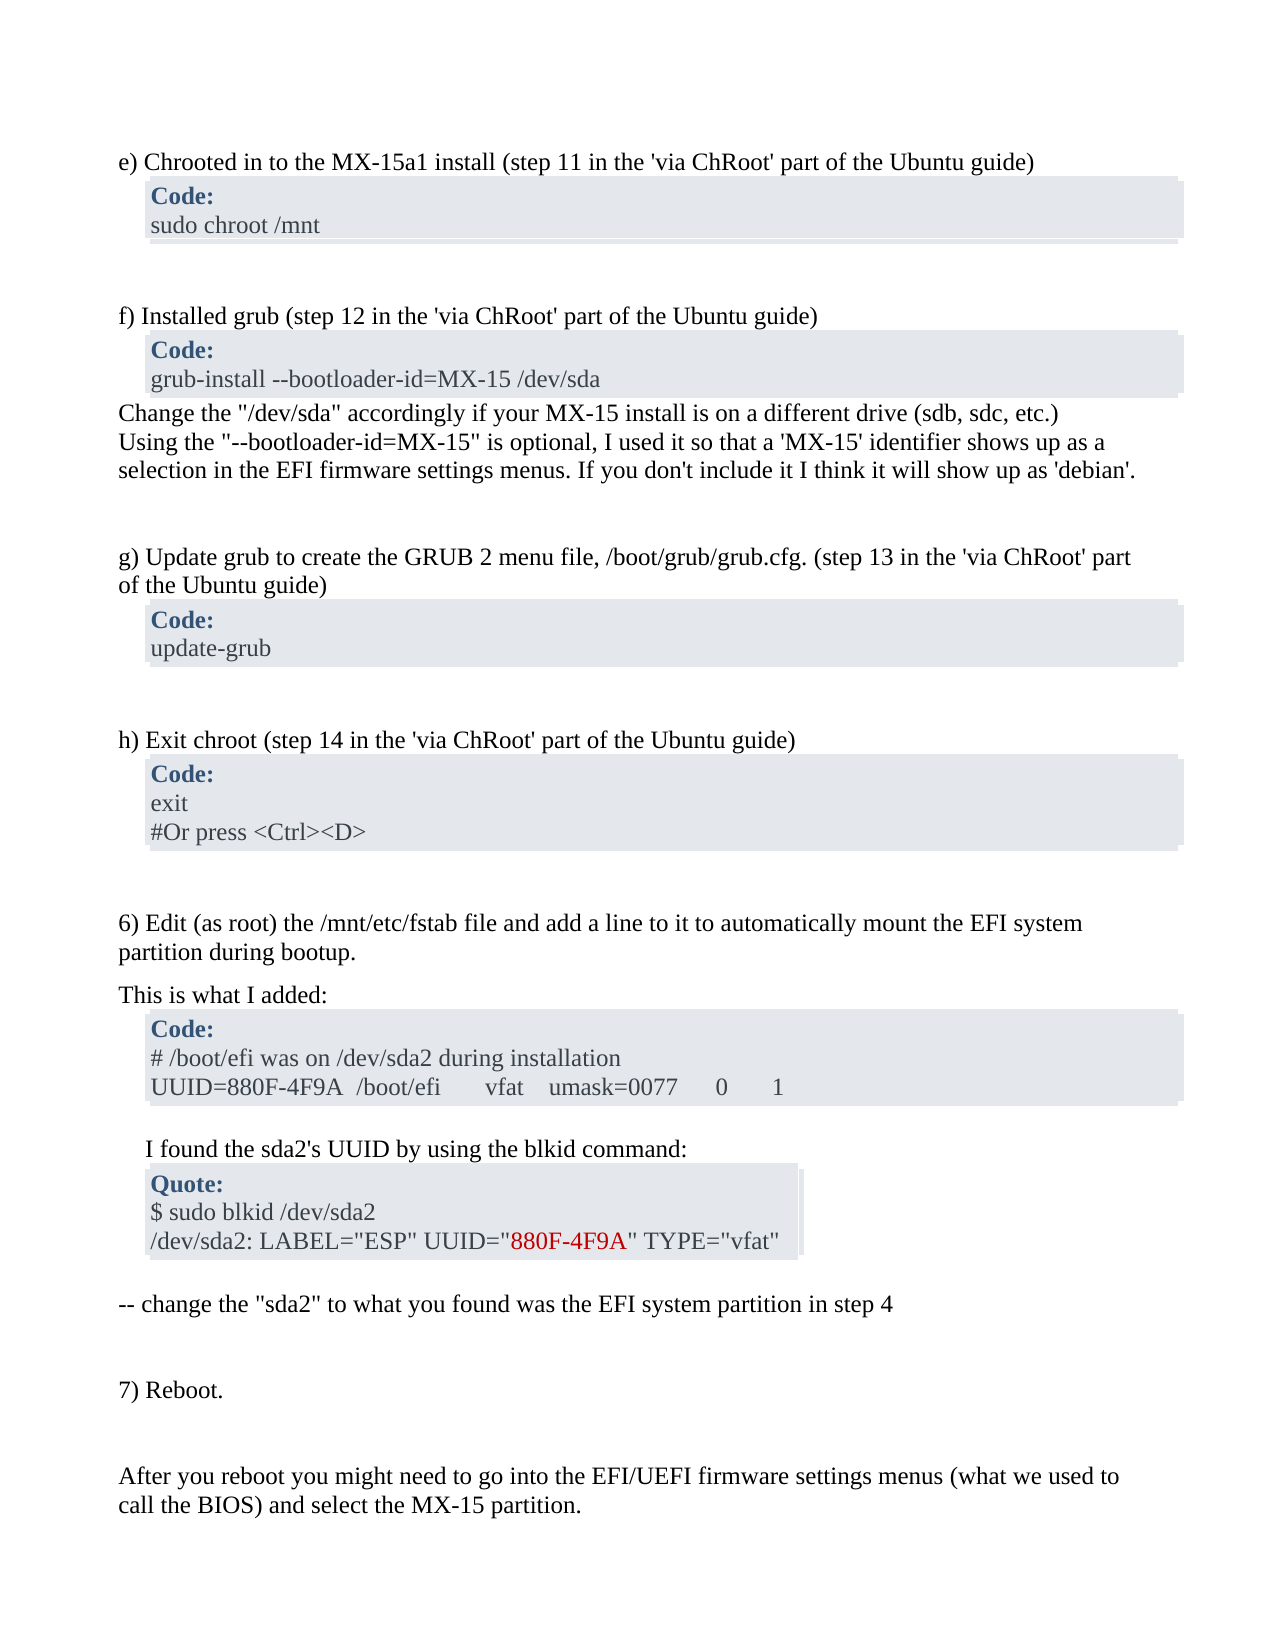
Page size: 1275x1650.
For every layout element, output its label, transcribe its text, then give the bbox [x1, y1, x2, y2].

picture [144, 392, 156, 399]
list e) Chrooted in to the MX-15a1 install (step 11 in the 'via ChRoot' part of the Ubuntu guide) [118, 118, 1157, 176]
picture [144, 1255, 156, 1261]
table_cell [156, 1255, 798, 1260]
table_cell [1178, 759, 1184, 845]
table_cell [145, 605, 150, 662]
table_header [156, 599, 1178, 605]
table_cell [145, 1015, 150, 1100]
list Change the "/dev/sda" accordingly if your MX-15 install is on a different drive (sdb, sdc, etc.) Using the "--bootloader-id=MX-15" is optional, I used it so that a 'MX-15' identifier shows up as a selection in the EFI firmware settings menus. If you don't include it I think it will show up as 'debian'. [118, 398, 1157, 484]
table_cell [145, 759, 150, 845]
list -- change the "sda2" to what you found was the EFI system partition in step 4 [118, 1260, 1157, 1318]
table_cell Code: exit #Or press <Ctrl><D> [150, 759, 1178, 845]
picture [144, 1008, 156, 1015]
picture [1178, 1008, 1184, 1015]
picture [144, 238, 156, 244]
table_cell Code: sudo chroot /mnt [150, 181, 1178, 238]
table_cell [1178, 336, 1184, 392]
table_cell [156, 845, 1178, 851]
table_header [156, 176, 1178, 181]
picture [144, 1100, 156, 1106]
picture [144, 330, 156, 336]
table_cell Code: grub-install --bootloader-id=MX-15 /dev/sda [150, 335, 1178, 393]
table_cell [1178, 605, 1184, 662]
table_cell Quote: $ sudo blkid /dev/sda2 /dev/sda2: LABEL="ESP" UUID="880F-4F9A" TYPE="vfat" [150, 1169, 798, 1255]
picture [144, 175, 156, 181]
list I found the sda2's UUID by using the blkid command: [145, 1106, 1130, 1163]
table_header [156, 330, 1178, 335]
picture [144, 599, 156, 605]
table_cell Code: # /boot/efi was on /dev/sda2 during installation UUID=880F-4F9A /boot/efi vfat umask=0077 0 1 [150, 1014, 1178, 1101]
table_cell [1178, 181, 1184, 238]
picture [144, 1163, 156, 1169]
picture [144, 753, 156, 759]
table_cell [156, 239, 1178, 244]
list f) Installed grub (step 12 in the 'via ChRoot' part of the Ubuntu guide) [118, 244, 1157, 330]
table_cell [156, 1101, 1178, 1106]
table_cell Code: update-grub [150, 605, 1178, 662]
table_cell [1178, 1015, 1184, 1100]
picture [144, 662, 156, 668]
list g) Update grub to create the GRUB 2 menu file, /boot/grub/grub.cfg. (step 13 in the 'via ChRoot' part of the Ubuntu guide) [118, 484, 1157, 599]
table_header [156, 754, 1178, 759]
text 7) Reboot. After you reboot you might need to go into the EFI/UEFI firmware settings menus (what we used to call the BIOS) and select the MX-15 partition. [118, 1318, 1157, 1519]
picture [144, 845, 156, 851]
list This is what I added: [118, 980, 1157, 1009]
text 6) Edit (as root) the /mnt/etc/fstab file and add a line to it to automatically mount the EFI system partition during bootup. [118, 879, 1157, 966]
picture [1178, 392, 1184, 399]
table_header [156, 1009, 1178, 1014]
table_cell [799, 1169, 804, 1255]
table_cell [145, 336, 150, 392]
table_cell [145, 181, 150, 238]
list h) Exit chroot (step 14 in the 'via ChRoot' part of the Ubuntu guide) [118, 667, 1157, 754]
table_header [156, 1163, 798, 1169]
table_cell [156, 393, 1178, 398]
table_cell [145, 1169, 150, 1255]
table_cell [156, 662, 1178, 667]
